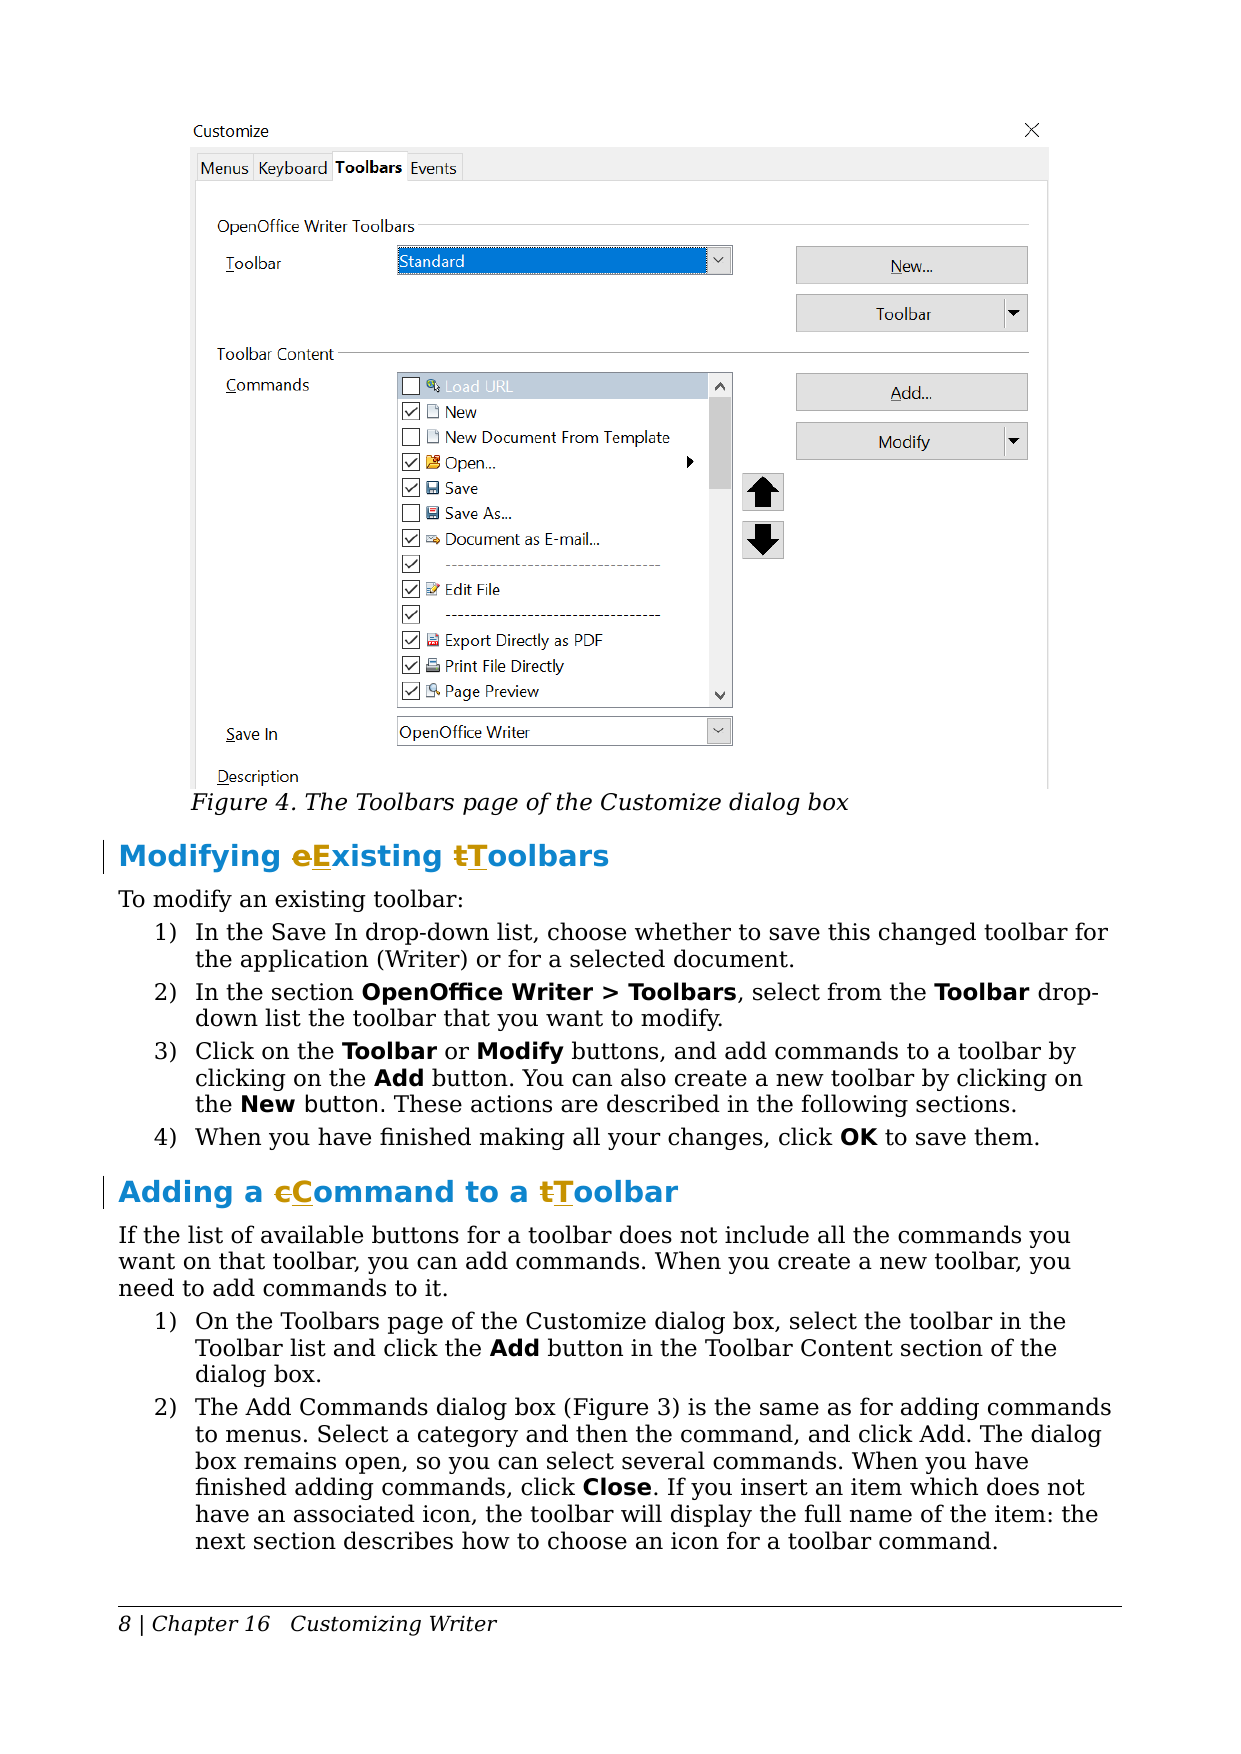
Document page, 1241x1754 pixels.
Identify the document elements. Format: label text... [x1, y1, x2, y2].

list To modify an existing toolbar: [118, 886, 1122, 913]
list In the Save In drop-down list, choose whether to save this changed toolbar for the application (Writer) or for a selected document. [177, 919, 1122, 972]
picture [190, 118, 1049, 789]
subtitle Adding a Command to a Toolbar [118, 1176, 1122, 1209]
list On the Toolbars page of the Customize dialog box, select the toolbar in the Toolbar list and click the Add button in the Toolbar Content section of the dialog box. [177, 1308, 1122, 1388]
list Click on the Toolbar or Modify buttons, and add commands to a toolbar by clicking on the Add button. You can also create a new toolbar by clicking on the New button. These actions are described in the following sections. [177, 1038, 1122, 1118]
list If the list of available buttons for a toolbar does not include all the commands you want on that toolbar, you can add commands. When you create a new toolbar, you need to add commands to it. [118, 1222, 1122, 1302]
subtitle Modifying Existing Toolbars [118, 840, 1122, 874]
list When you have finished making all your changes, click OK to save them. [177, 1124, 1122, 1151]
list In the section OpenOffice Writer > Toolbars, select from the Toolbar drop-down list the toolbar that you want to modify. [177, 979, 1122, 1032]
text Figure 4. The Toolbars page of the Customize dialog box [191, 789, 1049, 815]
list The Add Commands dialog box (Figure 3) is the same as for adding commands to menus. Select a category and then the command, and click Add. The dialog box remains open, so you can select several commands. When you have finished adding commands, click Close. If you insert an item which does not have an associated icon, the toolbar will display the full name of the item: the next section describes how to choose an icon for a toolbar command. [177, 1394, 1122, 1554]
